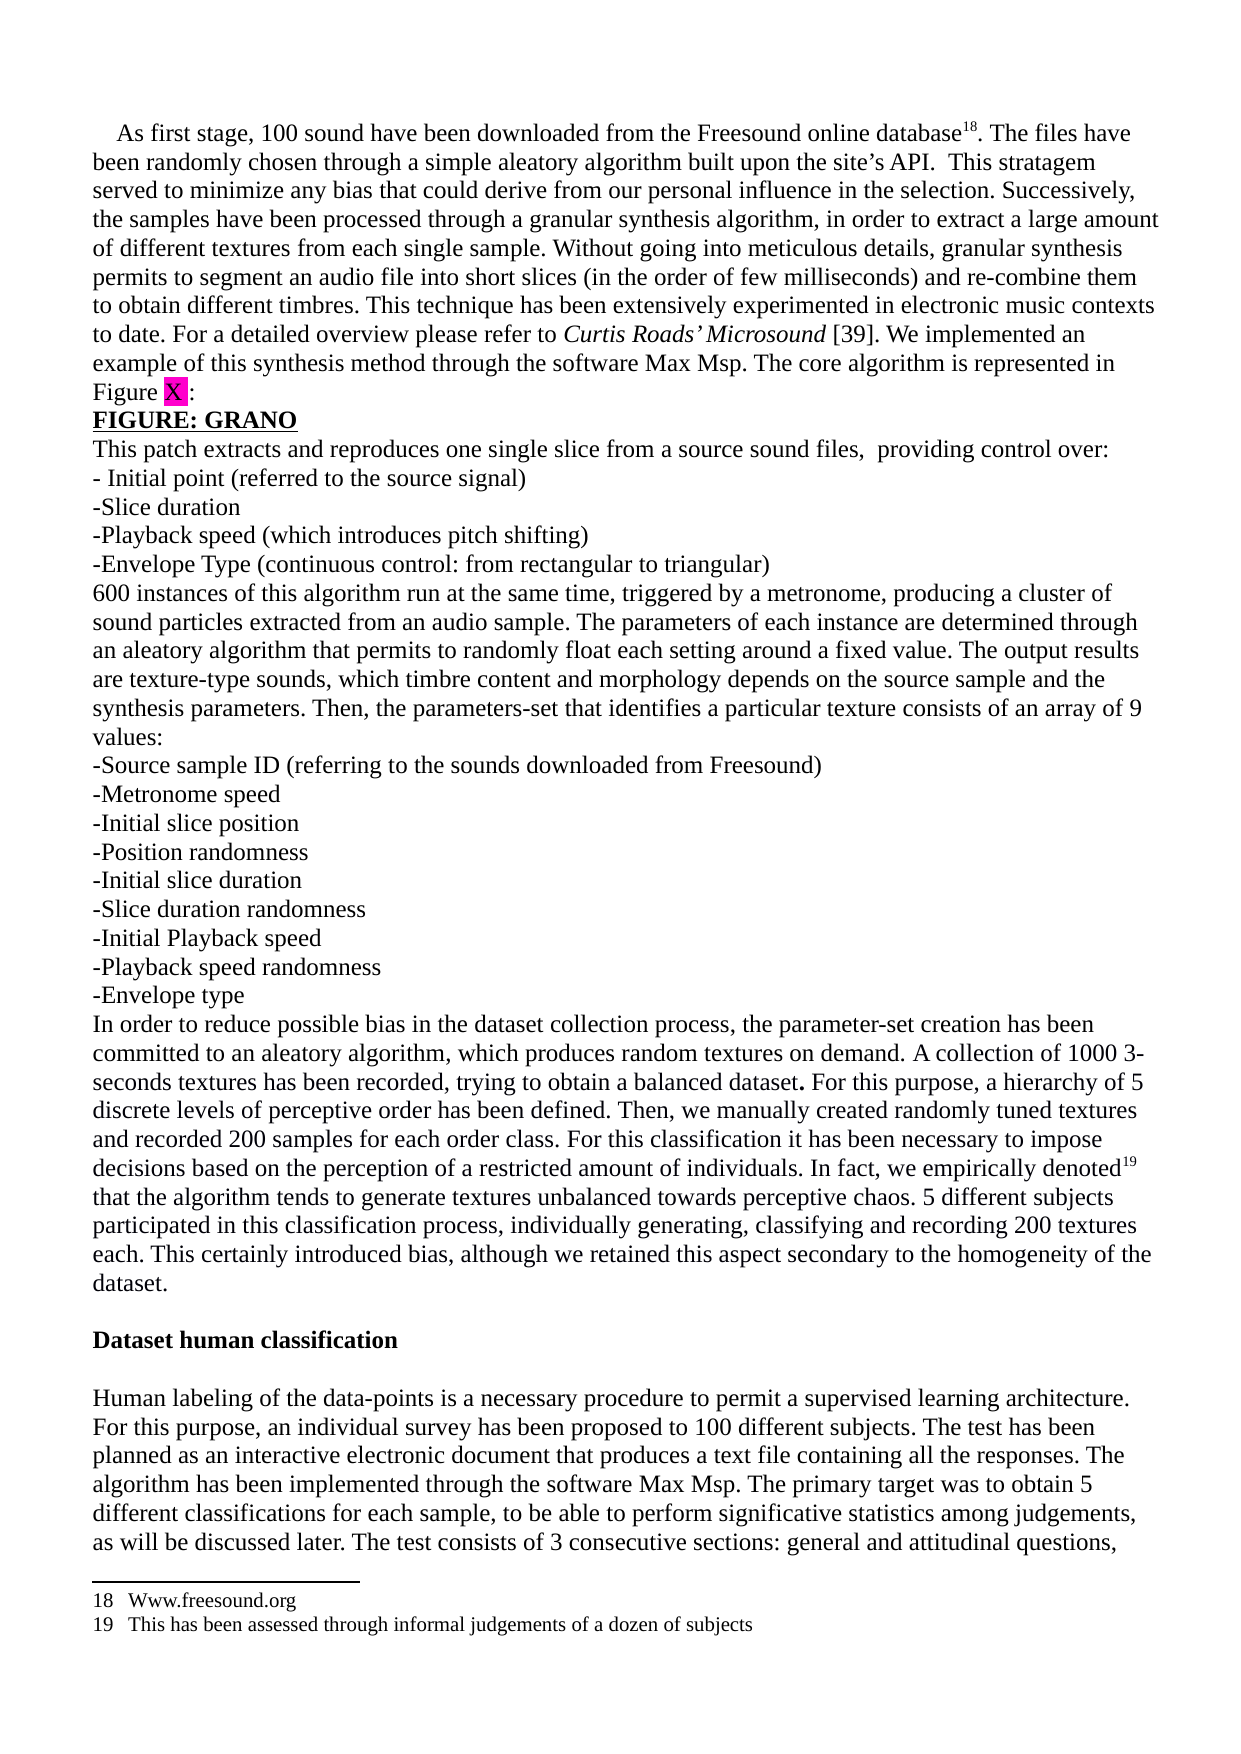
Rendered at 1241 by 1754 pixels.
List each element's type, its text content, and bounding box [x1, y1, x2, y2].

text -Envelope Type (continuous control: from rectangular to triangular) [92, 549, 1160, 578]
text -Source sample ID (referring to the sounds downloaded from Freesound) [92, 751, 1160, 779]
text - Initial point (referred to the source signal) [92, 463, 1160, 492]
text This has been assessed through informal judgements of a dozen of subjects [92, 1612, 1160, 1636]
text -Metronome speed [92, 779, 1160, 808]
text -Initial slice position [92, 808, 1160, 837]
text As first stage, 100 sound have been downloaded from the Freesound online database. The files have been randomly chosen through a simple aleatory algorithm built upon the site’s API. This stratagem served to minimize any bias that could derive from our personal influence in the selection. Successively, the samples have been processed through a granular synthesis algorithm, in order to extract a large amount of different textures from each single sample. Without going into meticulous details, granular synthesis permits to segment an audio file into short slices (in the order of few milliseconds) and re-combine them to obtain different timbres. This technique has been extensively experimented in electronic music contexts to date. For a detailed overview please refer to Curtis Roads’ Microsound [39]. We implemented an example of this synthesis method through the software Max Msp. The core algorithm is represented in Figure X : [92, 118, 1160, 406]
text Human labeling of the data-points is a necessary procedure to permit a supervised learning architecture. For this purpose, an individual survey has been proposed to 100 different subjects. The test has been planned as an interactive electronic document that produces a text file containing all the responses. The algorithm has been implemented through the software Max Msp. The primary target was to obtain 5 different classifications for each sample, to be able to perform significative statistics among judgements, as will be discussed later. The test consists of 3 consecutive sections: general and attitudinal questions, [92, 1383, 1160, 1556]
text -Initial slice duration [92, 866, 1160, 894]
text In order to reduce possible bias in the dataset collection process, the parameter-set creation has been committed to an aleatory algorithm, which produces random textures on demand. A collection of 1000 3-seconds textures has been recorded, trying to obtain a balanced dataset. For this purpose, a hierarchy of 5 discrete levels of perceptive order has been defined. Then, we manually created randomly tuned textures and recorded 200 samples for each order class. For this classification it has been necessary to impose decisions based on the perception of a restricted amount of individuals. In fact, we empirically denoted that the algorithm tends to generate textures unbalanced towards perceptive chaos. 5 different subjects participated in this classification process, individually generating, classifying and recording 200 textures each. This certainly introduced bias, although we retained this aspect secondary to the homogeneity of the dataset. [92, 1009, 1160, 1297]
text -Playback speed randomness [92, 952, 1160, 981]
text -Playback speed (which introduces pitch shifting) [92, 521, 1160, 549]
text 600 instances of this algorithm run at the same time, triggered by a metronome, producing a cluster of sound particles extracted from an audio sample. The parameters of each instance are determined through an aleatory algorithm that permits to randomly float each setting around a fixed value. The output results are texture-type sounds, which timbre content and morphology depends on the source sample and the synthesis parameters. Then, the parameters-set that identifies a particular texture consists of an array of 9 values: [92, 578, 1160, 751]
text -Slice duration randomness [92, 894, 1160, 923]
text -Initial Playback speed [92, 923, 1160, 952]
text Www.freesound.org [92, 1588, 1160, 1612]
text Dataset human classification [92, 1326, 1160, 1354]
text FIGURE: GRANO [92, 406, 1160, 434]
text -Envelope type [92, 981, 1160, 1009]
text -Slice duration [92, 492, 1160, 521]
text -Position randomness [92, 837, 1160, 866]
text This patch extracts and reproduces one single slice from a source sound files, providing control over: [92, 434, 1160, 463]
